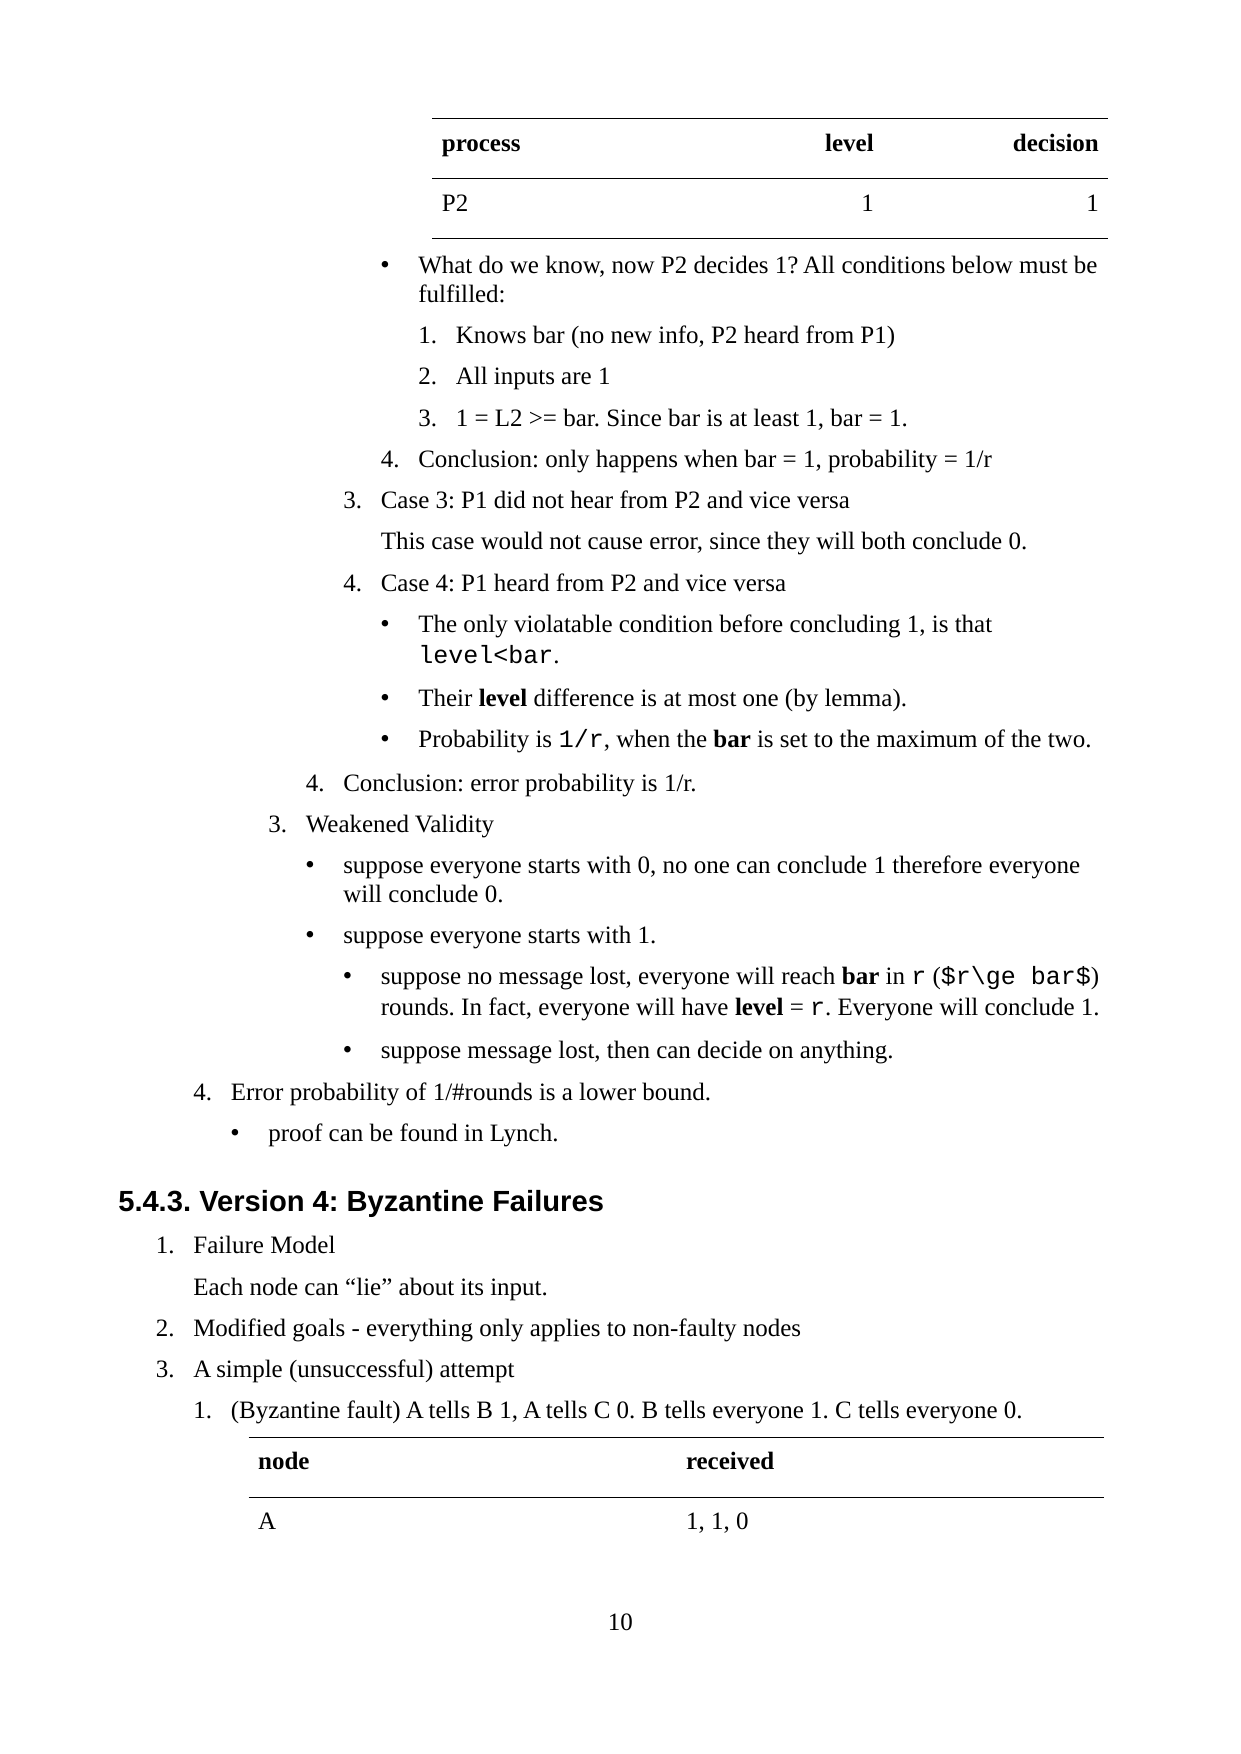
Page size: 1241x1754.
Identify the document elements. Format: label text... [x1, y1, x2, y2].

list Weakened Validity [268, 809, 1122, 838]
list Failure Model [156, 1230, 1122, 1259]
list suppose everyone starts with 1. [306, 920, 1122, 949]
table_cell P2 [432, 179, 657, 238]
list Modified goals - everything only applies to non-faulty nodes [156, 1313, 1122, 1342]
list suppose message lost, then can decide on anything. [343, 1036, 1122, 1064]
table_header level [658, 119, 883, 178]
table_cell 1, 1, 0 [676, 1498, 1104, 1557]
list suppose everyone starts with 0, no one can conclude 1 therefore everyone will conclude 0. [306, 850, 1122, 908]
subtitle Version 4: Byzantine Failures [118, 1184, 1122, 1218]
table_cell 1 [658, 179, 883, 238]
list All inputs are 1 [418, 361, 1122, 390]
list Their level difference is at most one (by lemma). [381, 683, 1122, 712]
list Conclusion: only happens when bar = 1, probability = 1/r [381, 444, 1122, 473]
list suppose no message lost, everyone will reach bar in r ($r\ge bar$) rounds. In fact, everyone will have level = r. Everyone will conclude 1. [343, 961, 1122, 1023]
list Each node can “lie” about its input. [156, 1272, 1122, 1300]
list Conclusion: error probability is 1/r. [306, 768, 1122, 796]
list Probability is 1/r, when the bar is set to the maximum of the two. [381, 724, 1122, 755]
table_header decision [883, 119, 1108, 178]
table_header node [249, 1438, 676, 1497]
table_header received [676, 1438, 1104, 1497]
list (Byzantine fault) A tells B 1, A tells C 0. B tells everyone 1. C tells everyone 0. [193, 1395, 1122, 1424]
list proof can be found in Lynch. [231, 1118, 1122, 1147]
list What do we know, now P2 decides 1? All conditions below must be fulfilled: [381, 250, 1122, 308]
table_cell A [249, 1498, 676, 1557]
list A simple (unsuccessful) attempt [156, 1354, 1122, 1383]
table_header process [432, 119, 657, 178]
table_cell 1 [883, 179, 1108, 238]
list The only violatable condition before concluding 1, is that level<bar. [381, 609, 1122, 671]
list 1 = L2 >= bar. Since bar is at least 1, bar = 1. [418, 403, 1122, 431]
list This case would not cause error, since they will both conclude 0. [343, 526, 1122, 555]
list Error probability of 1/#rounds is a lower bound. [193, 1077, 1122, 1106]
list Knows bar (no new info, P2 heard from P1) [418, 320, 1122, 349]
list Case 3: P1 did not hear from P2 and vice versa [343, 485, 1122, 514]
list Case 4: P1 heard from P2 and vice versa [343, 568, 1122, 596]
